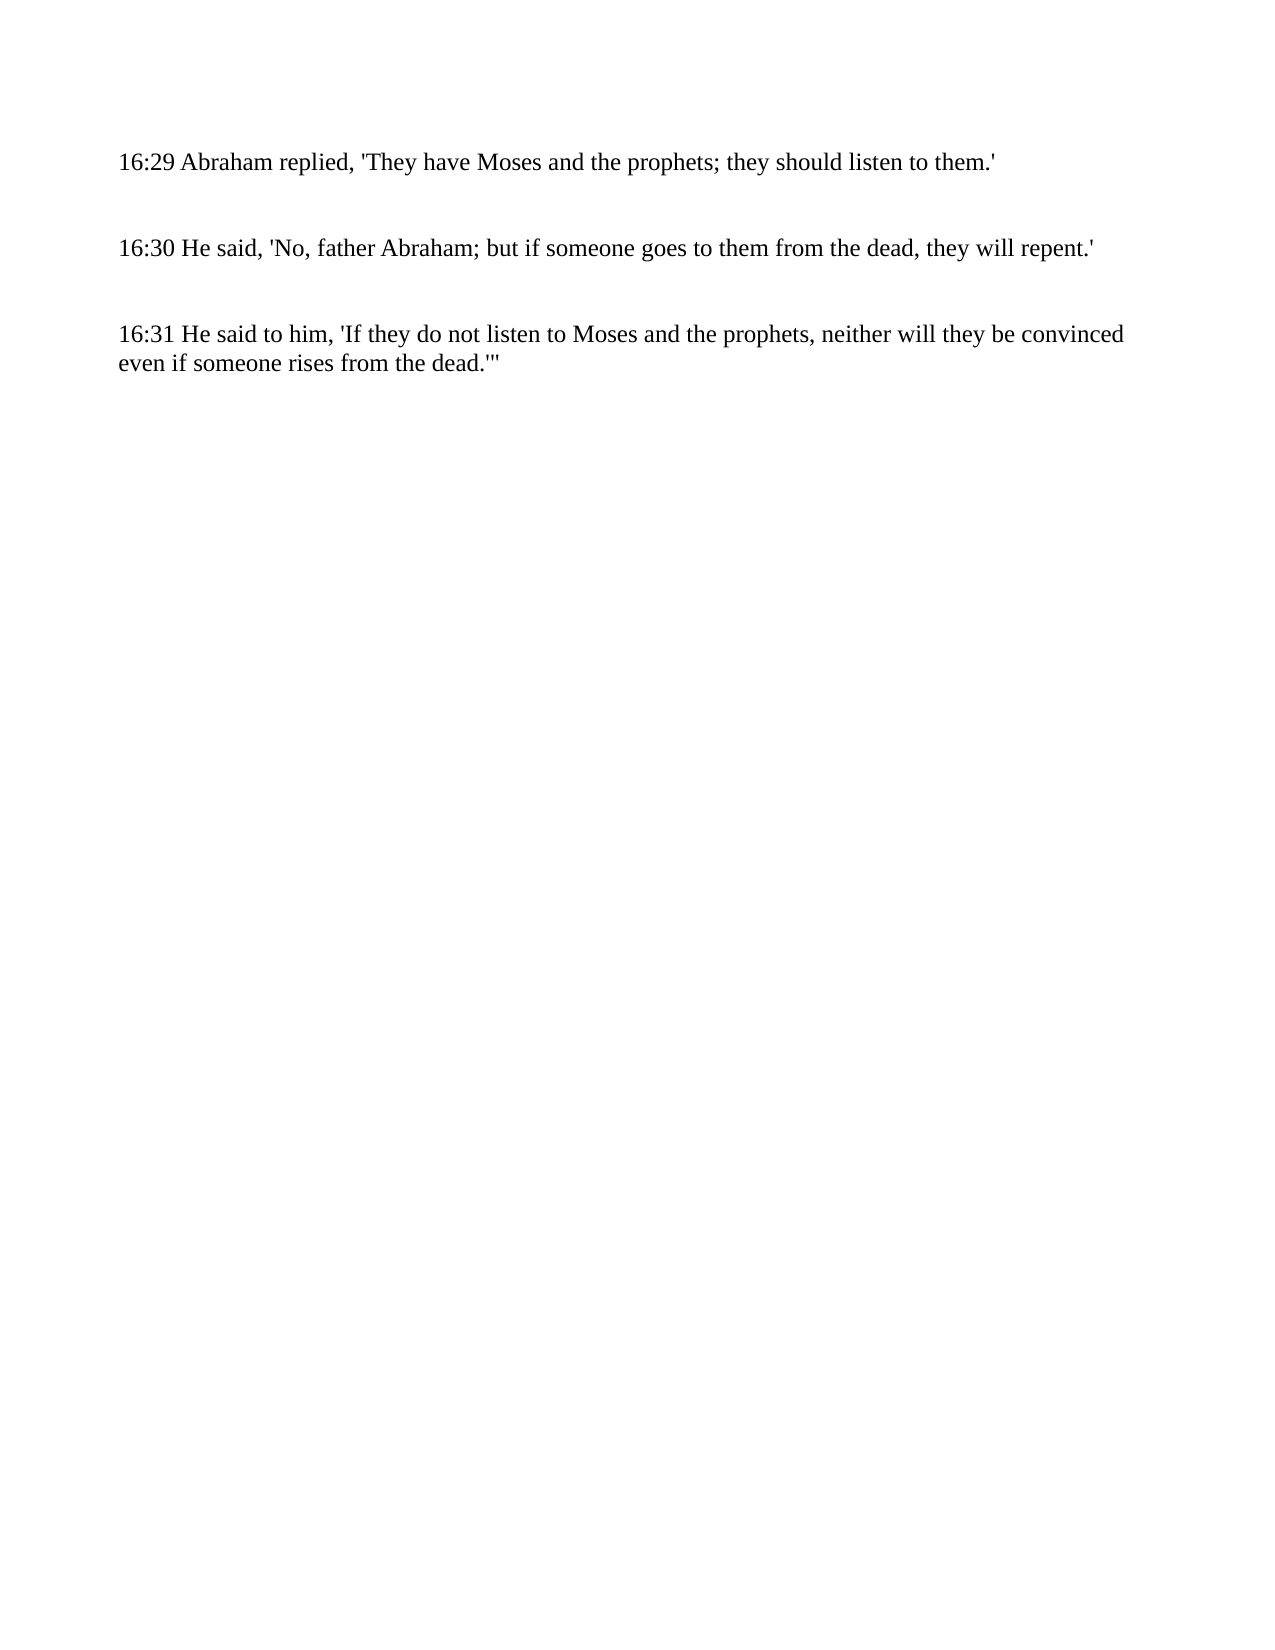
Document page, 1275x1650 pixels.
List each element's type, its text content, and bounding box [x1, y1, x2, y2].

text [118, 118, 1157, 147]
text 16:31 He said to him, 'If they do not listen to Moses and the prophets, neither will they be convinced even if someone rises from the dead.'" [118, 319, 1157, 434]
text 16:29 Abraham replied, 'They have Moses and the prophets; they should listen to them.' [118, 147, 1157, 233]
text 16:30 He said, 'No, father Abraham; but if someone goes to them from the dead, they will repent.' [118, 233, 1157, 319]
